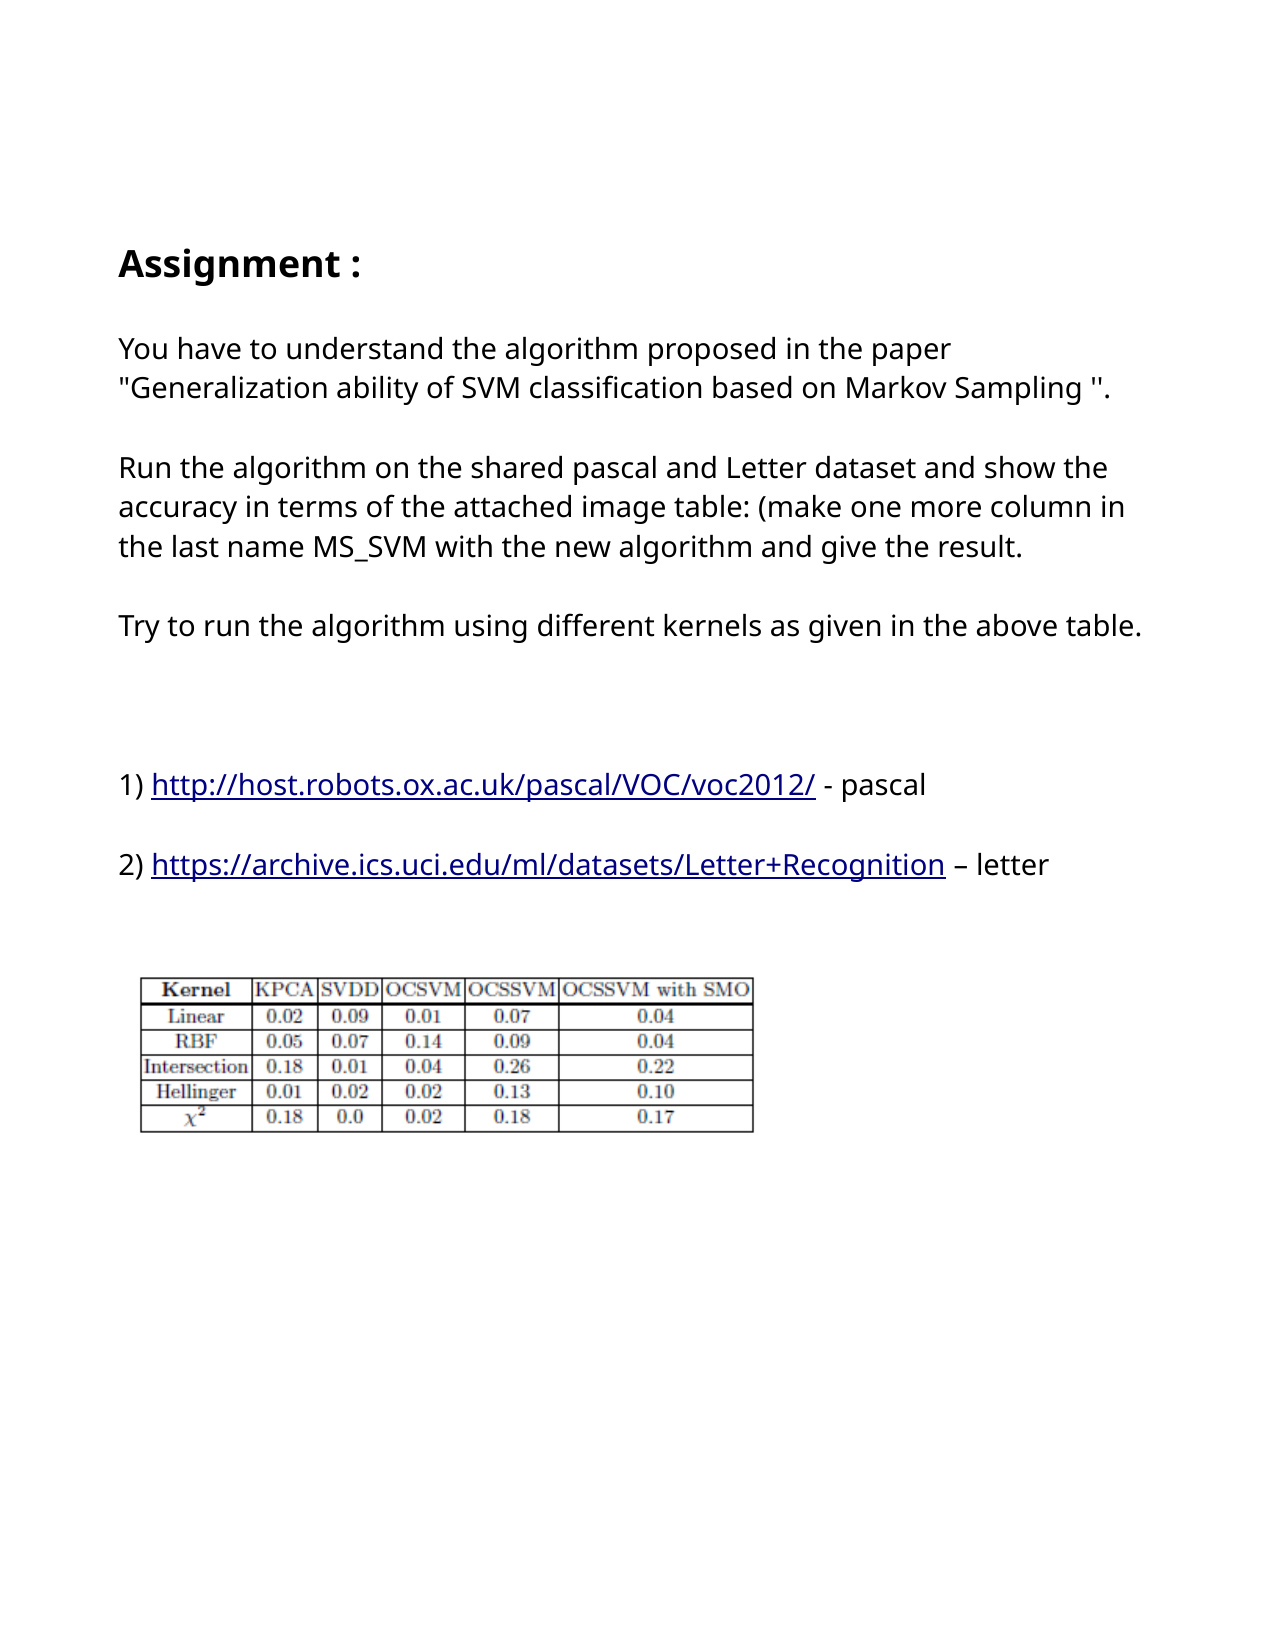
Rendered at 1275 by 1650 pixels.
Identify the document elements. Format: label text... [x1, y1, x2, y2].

text Assignment : [118, 237, 1157, 288]
picture [128, 962, 800, 1169]
text You have to understand the algorithm proposed in the paper "Generalization ability of SVM classification based on Markov Sampling ''. Run the algorithm on the shared pascal and Letter dataset and show the accuracy in terms of the attached image table: (make one more column in the last name MS_SVM with the new algorithm and give the result. Try to run the algorithm using different kernels as given in the above table. 1) http://host.robots.ox.ac.uk/pascal/VOC/voc2012/ - pascal 2) https://archive.ics.uci.edu/ml/datasets/Letter+Recognition – letter [118, 328, 1157, 883]
